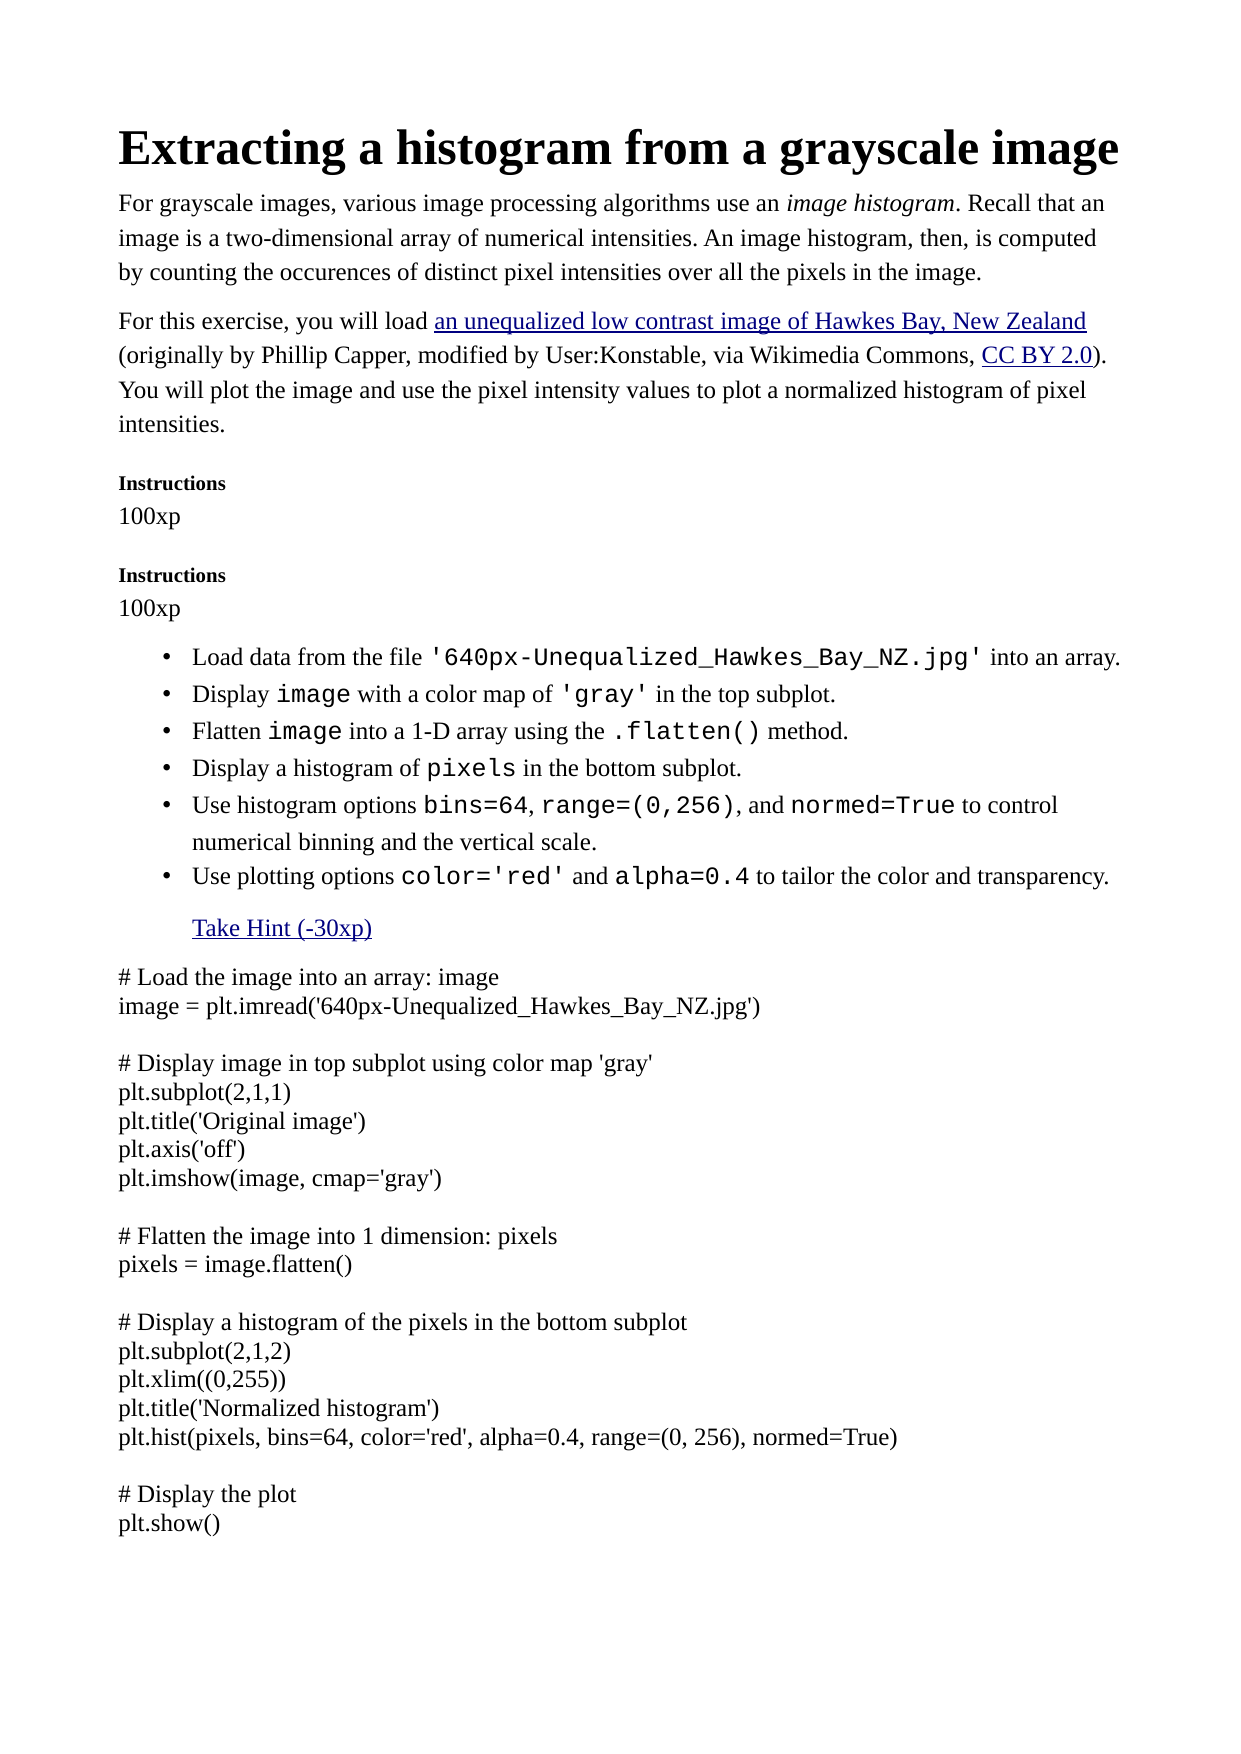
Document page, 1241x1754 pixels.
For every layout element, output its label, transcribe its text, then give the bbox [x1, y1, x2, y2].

text # Display a histogram of the pixels in the bottom subplot [118, 1307, 1122, 1336]
text # Flatten the image into 1 dimension: pixels [118, 1221, 1122, 1249]
text # Display image in top subplot using color map 'gray' [118, 1048, 1122, 1077]
subtitle Instructions [118, 563, 1122, 587]
text 100xp [118, 593, 1122, 622]
list Load data from the file '640px-Unequalized_Hawkes_Bay_NZ.jpg' into an array. [162, 642, 1122, 673]
list Flatten image into a 1-D array using the .flatten() method. [162, 716, 1122, 747]
list Take Hint (-30xp) [162, 913, 1122, 942]
list Display a histogram of pixels in the bottom subplot. [162, 753, 1122, 784]
text pixels = image.flatten() [118, 1249, 1122, 1278]
subtitle Instructions [118, 471, 1122, 495]
text image = plt.imread('640px-Unequalized_Hawkes_Bay_NZ.jpg') [118, 991, 1122, 1019]
text plt.show() [118, 1508, 1122, 1537]
text # Display the plot [118, 1479, 1122, 1508]
list Use plotting options color='red' and alpha=0.4 to tailor the color and transparency. [162, 861, 1122, 892]
subtitle Extracting a histogram from a grayscale image [118, 118, 1122, 176]
text plt.xlim((0,255)) [118, 1364, 1122, 1393]
text plt.axis('off') [118, 1134, 1122, 1163]
text plt.imshow(image, cmap='gray') [118, 1163, 1122, 1192]
text For grayscale images, various image processing algorithms use an image histogram. Recall that an image is a two-dimensional array of numerical intensities. An image histogram, then, is computed by counting the occurences of distinct pixel intensities over all the pixels in the image. [118, 188, 1122, 286]
text For this exercise, you will load an unequalized low contrast image of Hawkes Bay, New Zealand (originally by Phillip Capper, modified by User:Konstable, via Wikimedia Commons, CC BY 2.0). You will plot the image and use the pixel intensity values to plot a normalized histogram of pixel intensities. [118, 306, 1122, 438]
text plt.subplot(2,1,2) [118, 1336, 1122, 1364]
text plt.title('Normalized histogram') [118, 1393, 1122, 1422]
text plt.subplot(2,1,1) [118, 1077, 1122, 1106]
text plt.hist(pixels, bins=64, color='red', alpha=0.4, range=(0, 256), normed=True) [118, 1422, 1122, 1451]
list Use histogram options bins=64, range=(0,256), and normed=True to control numerical binning and the vertical scale. [162, 790, 1122, 856]
text 100xp [118, 501, 1122, 530]
text # Load the image into an array: image [118, 962, 1122, 991]
text plt.title('Original image') [118, 1106, 1122, 1134]
list Display image with a color map of 'gray' in the top subplot. [162, 679, 1122, 710]
